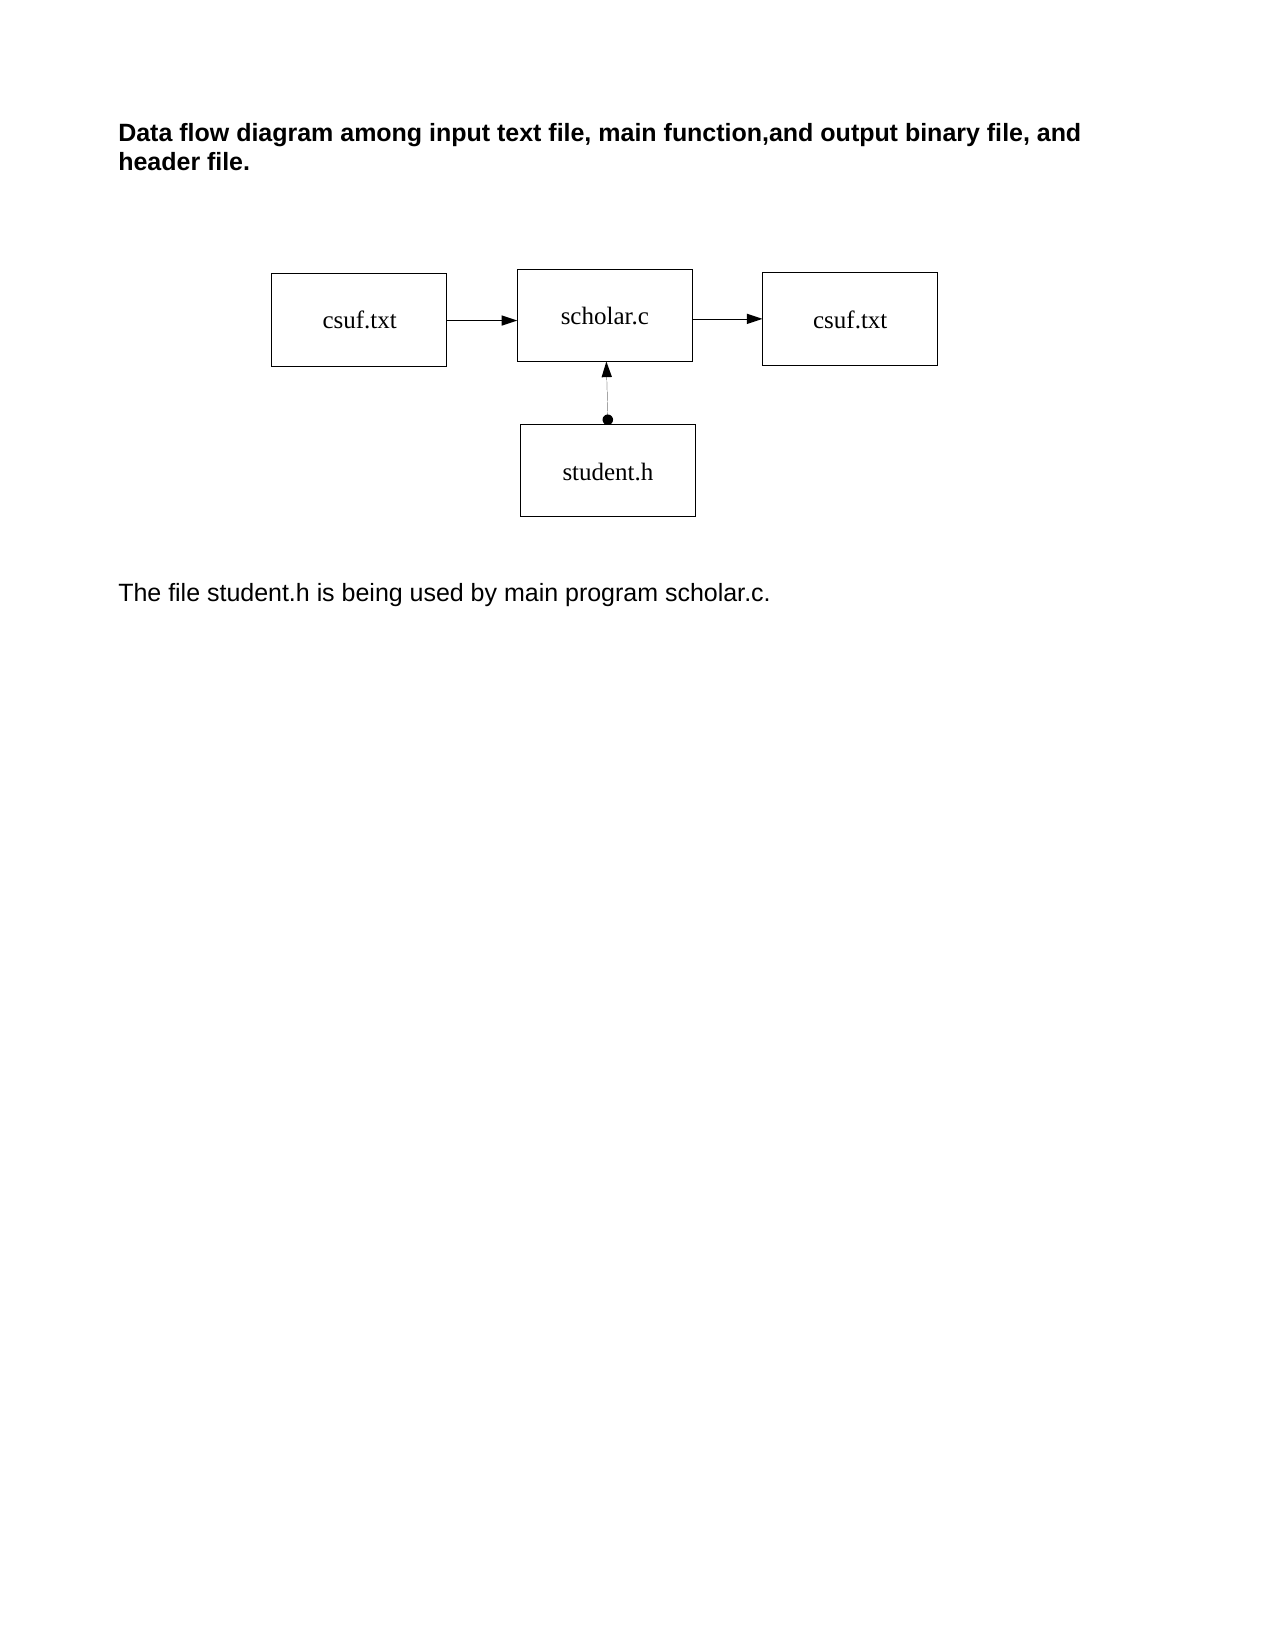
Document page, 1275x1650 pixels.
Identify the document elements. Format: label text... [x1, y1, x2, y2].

text The file student.h is being used by main program scholar.c. [118, 578, 1157, 607]
text Data flow diagram among input text file, main function,and output binary file, and header file. [118, 118, 1157, 176]
